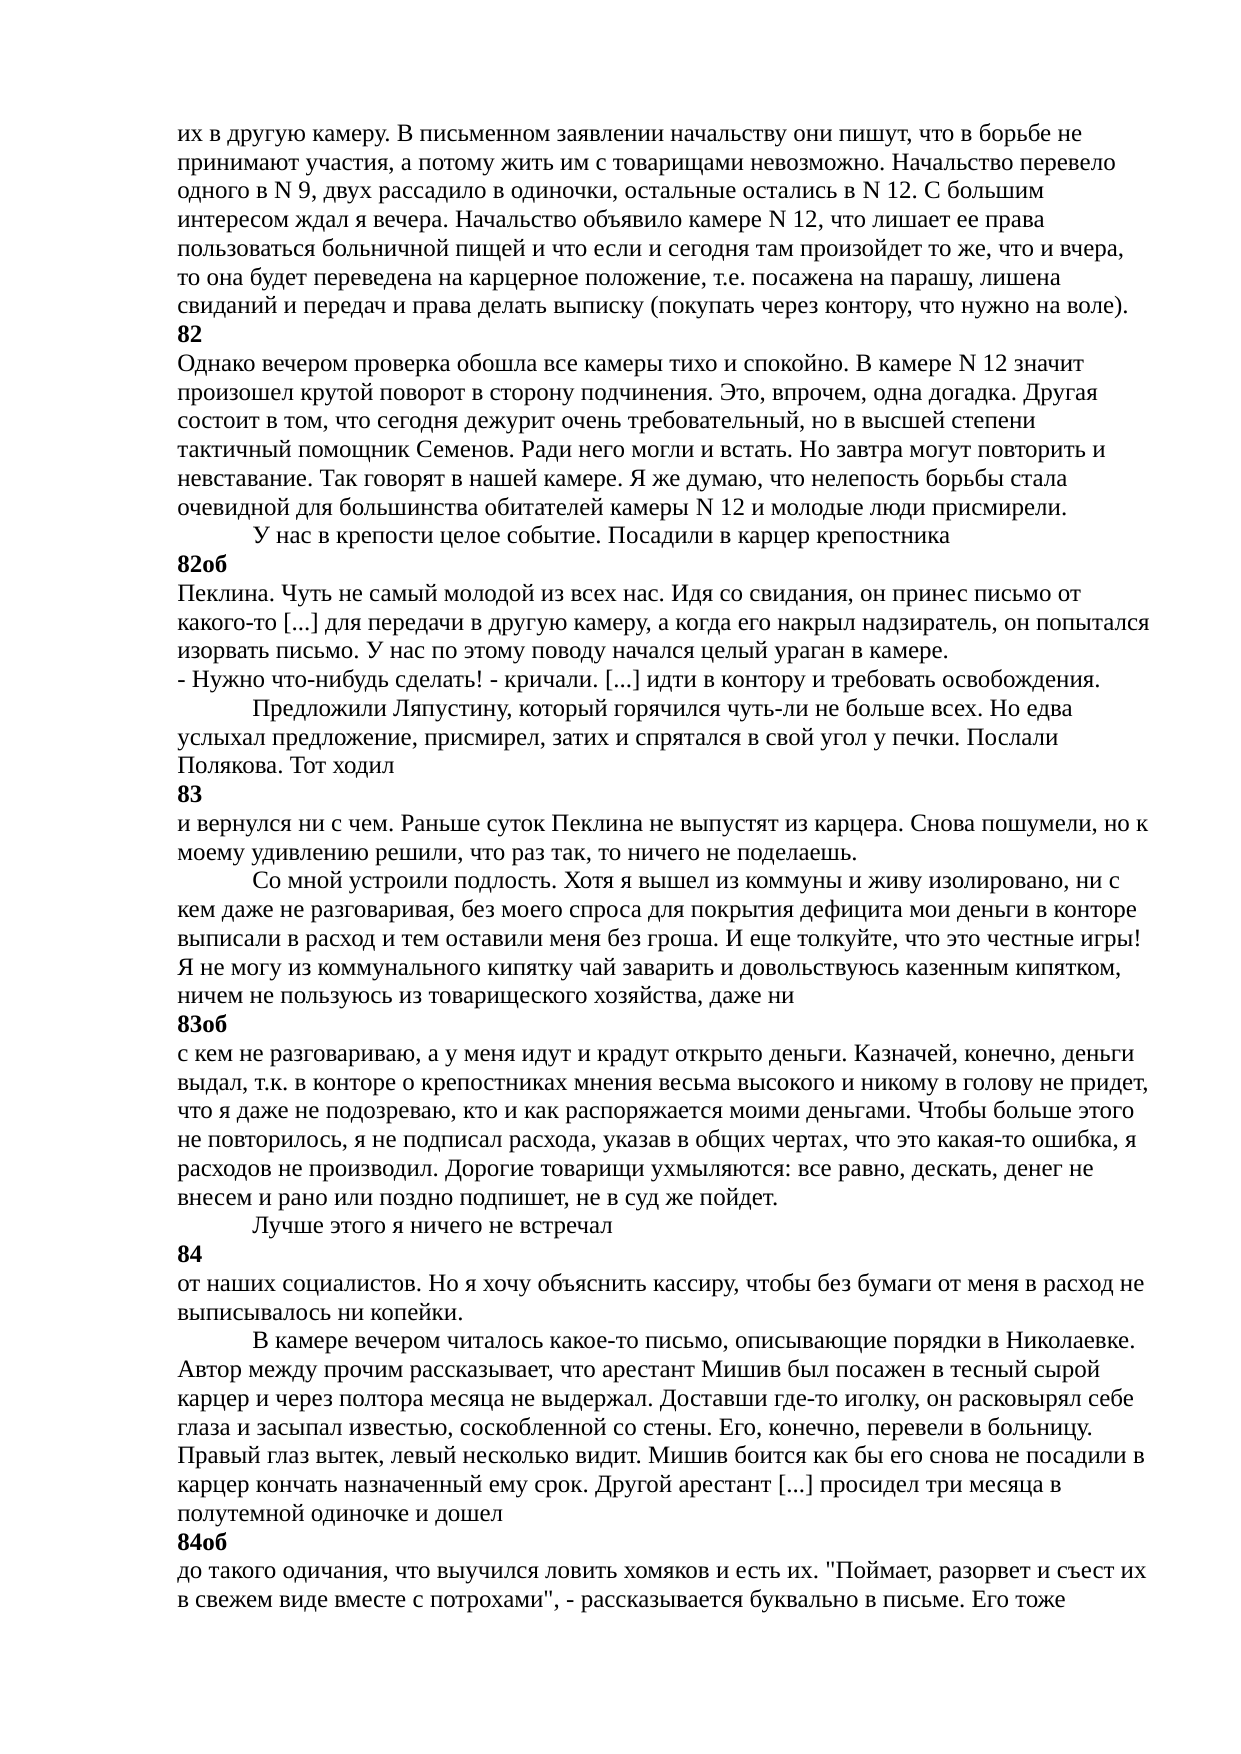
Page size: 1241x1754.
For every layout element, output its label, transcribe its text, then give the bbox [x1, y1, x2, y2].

text 84 [177, 1239, 1152, 1268]
text от наших социалистов. Но я хочу объяснить кассиру, чтобы без бумаги от меня в расход не выписывалось ни копейки. [177, 1268, 1152, 1326]
text Однако вечером проверка обошла все камеры тихо и спокойно. В камере N 12 значит произошел крутой поворот в сторону подчинения. Это, впрочем, одна догадка. Другая состоит в том, что сегодня дежурит очень требовательный, но в высшей степени тактичный помощник Семенов. Ради него могли и встать. Но завтра могут повторить и невставание. Так говорят в нашей камере. Я же думаю, что нелепость борьбы стала очевидной для большинства обитателей камеры N 12 и молодые люди присмирели. [177, 348, 1152, 521]
text их в другую камеру. В письменном заявлении начальству они пишут, что в борьбе не принимают участия, а потому жить им с товарищами невозможно. Начальство перевело одного в N 9, двух рассадило в одиночки, остальные остались в N 12. С большим интересом ждал я вечера. Начальство объявило камере N 12, что лишает ее права пользоваться больничной пищей и что если и сегодня там произойдет то же, что и вчера, то она будет переведена на карцерное положение, т.е. посажена на парашу, лишена свиданий и передач и права делать выписку (покупать через контору, что нужно на воле). [177, 118, 1152, 319]
text - Нужно что-нибудь сделать! - кричали. [...] идти в контору и требовать освобождения. [177, 664, 1152, 693]
text 82об [177, 549, 1152, 578]
text 82 [177, 319, 1152, 348]
text с кем не разговариваю, а у меня идут и крадут открыто деньги. Казначей, конечно, деньги выдал, т.к. в конторе о крепостниках мнения весьма высокого и никому в голову не придет, что я даже не подозреваю, кто и как распоряжается моими деньгами. Чтобы больше этого не повторилось, я не подписал расхода, указав в общих чертах, что это какая-то ошибка, я расходов не производил. Дорогие товарищи ухмыляются: все равно, дескать, денег не внесем и рано или поздно подпишет, не в суд же пойдет. [177, 1038, 1152, 1211]
text Предложили Ляпустину, который горячился чуть-ли не больше всех. Но едва услыхал предложение, присмирел, затих и спрятался в свой угол у печки. Послали Полякова. Тот ходил [177, 693, 1152, 779]
text и вернулся ни с чем. Раньше суток Пеклина не выпустят из карцера. Снова пошумели, но к моему удивлению решили, что раз так, то ничего не поделаешь. [177, 808, 1152, 866]
text 83об [177, 1009, 1152, 1038]
text В камере вечером читалось какое-то письмо, описывающие порядки в Николаевке. Автор между прочим рассказывает, что арестант Мишив был посажен в тесный сырой карцер и через полтора месяца не выдержал. Доставши где-то иголку, он расковырял себе глаза и засыпал известью, соскобленной со стены. Его, конечно, перевели в больницу. Правый глаз вытек, левый несколько видит. Мишив боится как бы его снова не посадили в карцер кончать назначенный ему срок. Другой арестант [...] просидел три месяца в полутемной одиночке и дошел [177, 1326, 1152, 1527]
text Пеклина. Чуть не самый молодой из всех нас. Идя со свидания, он принес письмо от какого-то [...] для передачи в другую камеру, а когда его накрыл надзиратель, он попытался изорвать письмо. У нас по этому поводу начался целый ураган в камере. [177, 578, 1152, 664]
text Лучше этого я ничего не встречал [177, 1211, 1152, 1239]
text до такого одичания, что выучился ловить хомяков и есть их. "Поймает, разорвет и съест их в свежем виде вместе с потрохами", - рассказывается буквально в письме. Его тоже [177, 1556, 1152, 1613]
text 84об [177, 1527, 1152, 1556]
text Со мной устроили подлость. Хотя я вышел из коммуны и живу изолировано, ни с кем даже не разговаривая, без моего спроса для покрытия дефицита мои деньги в конторе выписали в расход и тем оставили меня без гроша. И еще толкуйте, что это честные игры! Я не могу из коммунального кипятку чай заварить и довольствуюсь казенным кипятком, ничем не пользуюсь из товарищеского хозяйства, даже ни [177, 866, 1152, 1009]
text 83 [177, 779, 1152, 808]
text У нас в крепости целое событие. Посадили в карцер крепостника [177, 521, 1152, 549]
